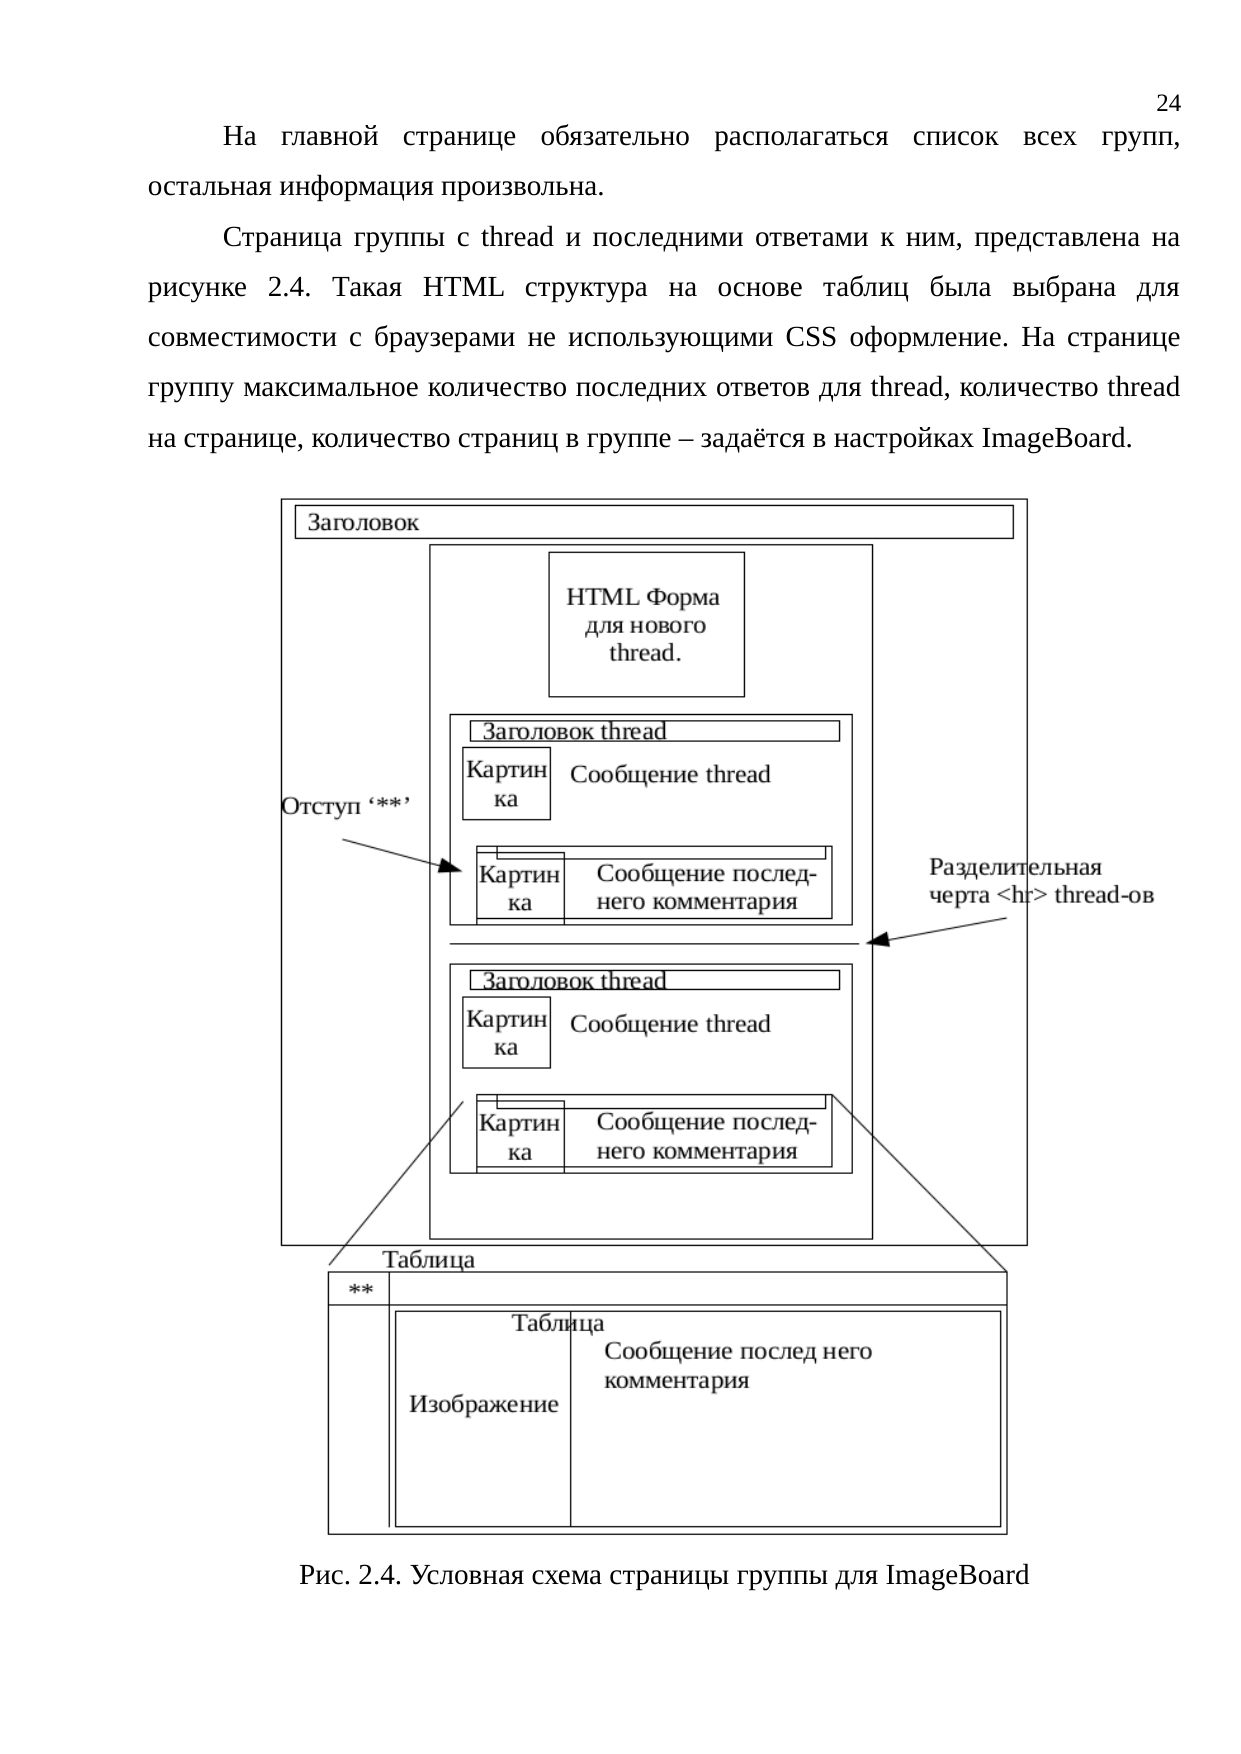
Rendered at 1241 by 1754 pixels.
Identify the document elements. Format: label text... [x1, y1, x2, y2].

picture [264, 496, 1160, 1541]
text На главной странице обязательно располагаться список всех групп, остальная информация произвольна. [148, 118, 1181, 202]
text Рис. 2.4. Условная схема страницы группы для ImageBoard [148, 470, 1181, 1591]
text Страница группы с thread и последними ответами к ним, представлена на рисунке 2.4. Такая HTML структура на основе таблиц была выбрана для совместимости с браузерами не использующими CSS оформление. На странице группу максимальное количество последних ответов для thread, количество thread на странице, количество страниц в группе – задаётся в настройках ImageBoard. [148, 219, 1181, 453]
